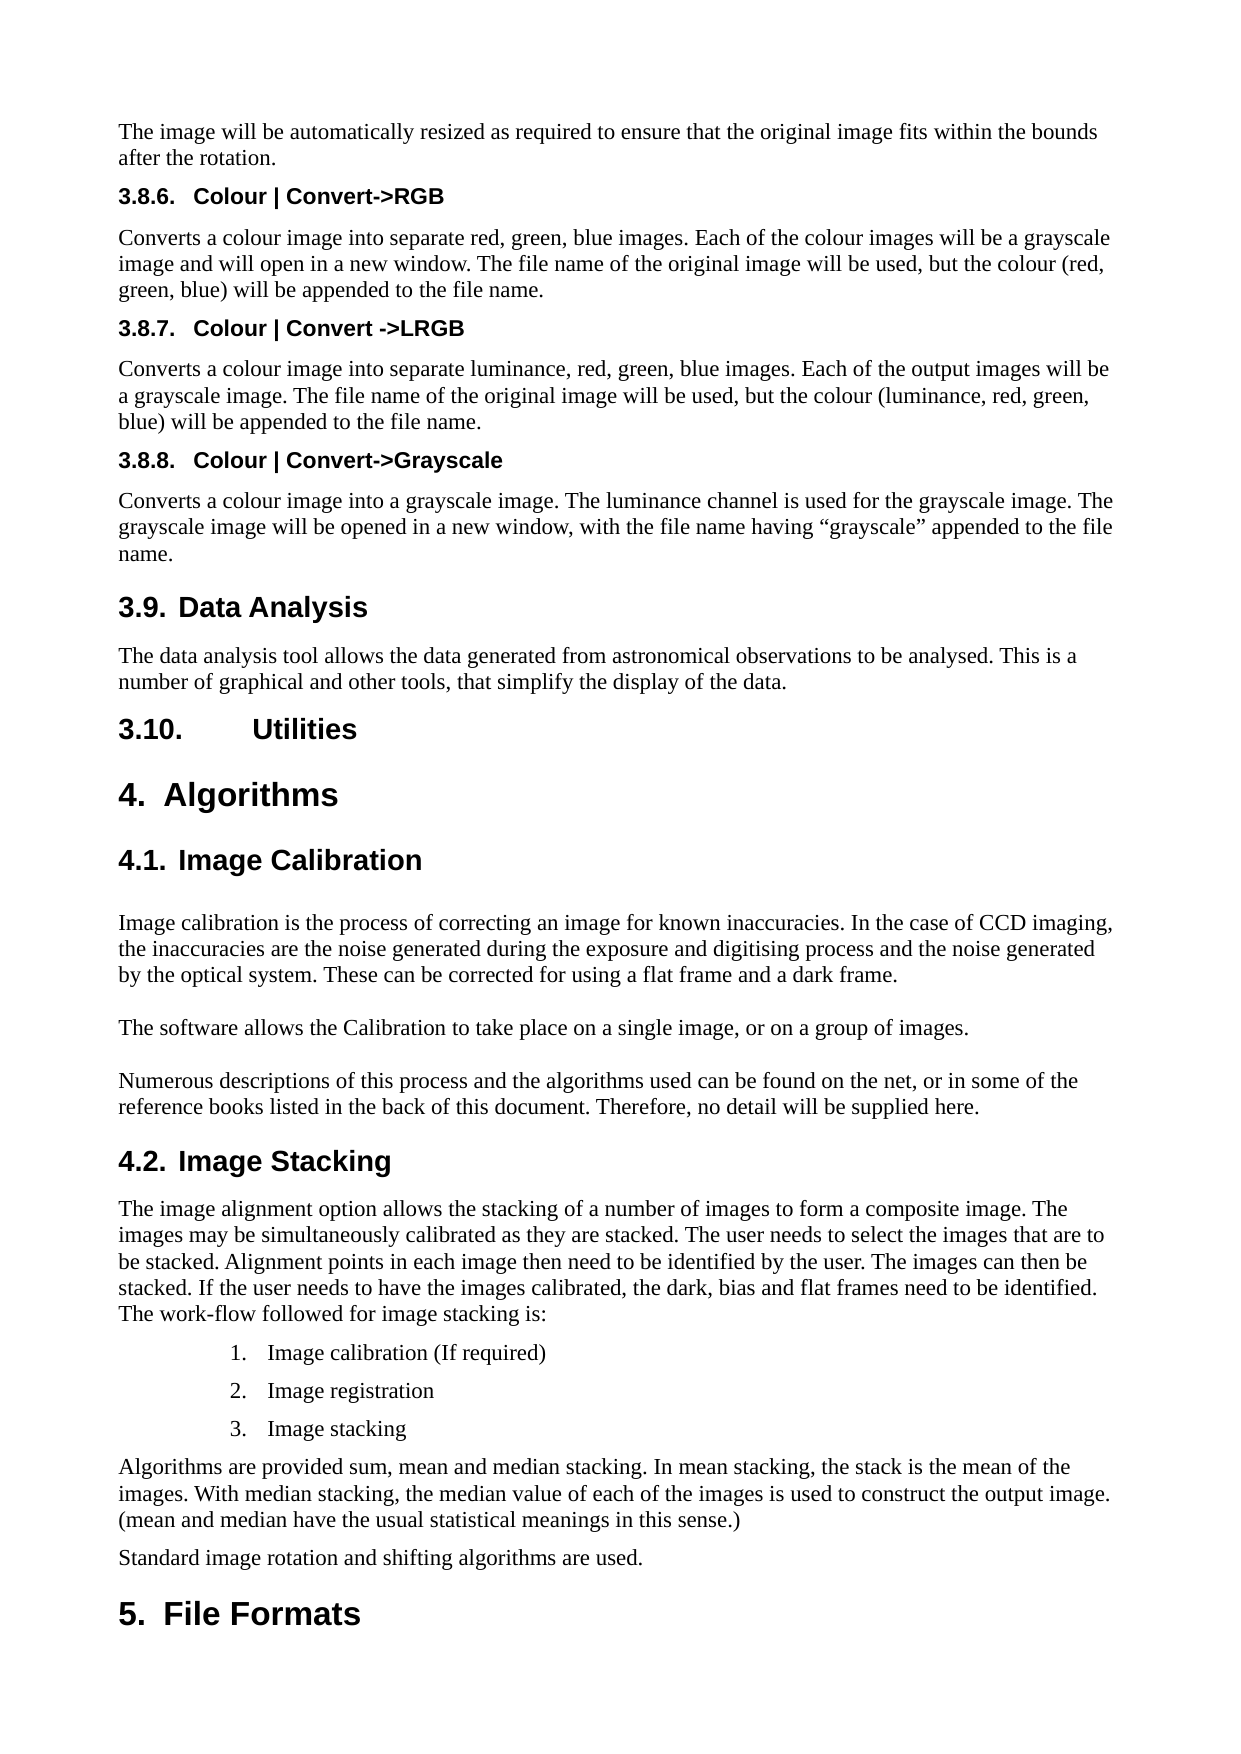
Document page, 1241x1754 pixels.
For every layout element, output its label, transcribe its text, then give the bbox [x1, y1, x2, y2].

subtitle Data Analysis [118, 590, 1122, 624]
text Converts a colour image into separate luminance, red, green, blue images. Each of the output images will be a grayscale image. The file name of the original image will be used, but the colour (luminance, red, green, blue) will be appended to the file name. [118, 341, 1122, 434]
text The image alignment option allows the stacking of a number of images to form a composite image. The images may be simultaneously calibrated as they are stacked. The user needs to select the images that are to be stacked. Alignment points in each image then need to be identified by the user. The images can then be stacked. If the user needs to have the images calibrated, the dark, bias and flat frames need to be identified. The work-flow followed for image stacking is: [118, 1195, 1122, 1327]
text Numerous descriptions of this process and the algorithms used can be found on the net, or in some of the reference books listed in the back of this document. Therefore, no detail will be supplied here. [118, 1053, 1122, 1119]
subtitle Image Calibration [118, 843, 1122, 877]
subtitle Colour | Convert->RGB [118, 183, 1122, 210]
subtitle Image Stacking [118, 1144, 1122, 1177]
subtitle Utilities [118, 712, 1122, 746]
list Image stacking [229, 1415, 1122, 1442]
text Converts a colour image into a grayscale image. The luminance channel is used for the grayscale image. The grayscale image will be opened in a new window, with the file name having “grayscale” appended to the file name. [118, 473, 1122, 566]
text Algorithms are provided sum, mean and median stacking. In mean stacking, the stack is the mean of the images. With median stacking, the median value of each of the images is used to construct the output image. (mean and median have the usual statistical meanings in this sense.) [118, 1453, 1122, 1532]
subtitle Colour | Convert->Grayscale [118, 447, 1122, 473]
text Standard image rotation and shifting algorithms are used. [118, 1544, 1122, 1571]
subtitle File Formats [118, 1594, 1122, 1633]
text Image calibration is the process of correcting an image for known inaccuracies. In the case of CCD imaging, the inaccuracies are the noise generated during the exposure and digitising process and the noise generated by the optical system. These can be corrected for using a flat frame and a dark frame. [118, 888, 1122, 988]
list Image calibration (If required) [229, 1339, 1122, 1365]
text The software allows the Calibration to take place on a single image, or on a group of images. [118, 1000, 1122, 1041]
text The data analysis tool allows the data generated from astronomical observations to be analysed. This is a number of graphical and other tools, that simplify the display of the data. [118, 642, 1122, 694]
list Image registration [229, 1377, 1122, 1403]
subtitle Algorithms [118, 775, 1122, 813]
text The image will be automatically resized as required to ensure that the original image fits within the bounds after the rotation. [118, 118, 1122, 171]
subtitle Colour | Convert ->LRGB [118, 315, 1122, 341]
text Converts a colour image into separate red, green, blue images. Each of the colour images will be a grayscale image and will open in a new window. The file name of the original image will be used, but the colour (red, green, blue) will be appended to the file name. [118, 210, 1122, 303]
